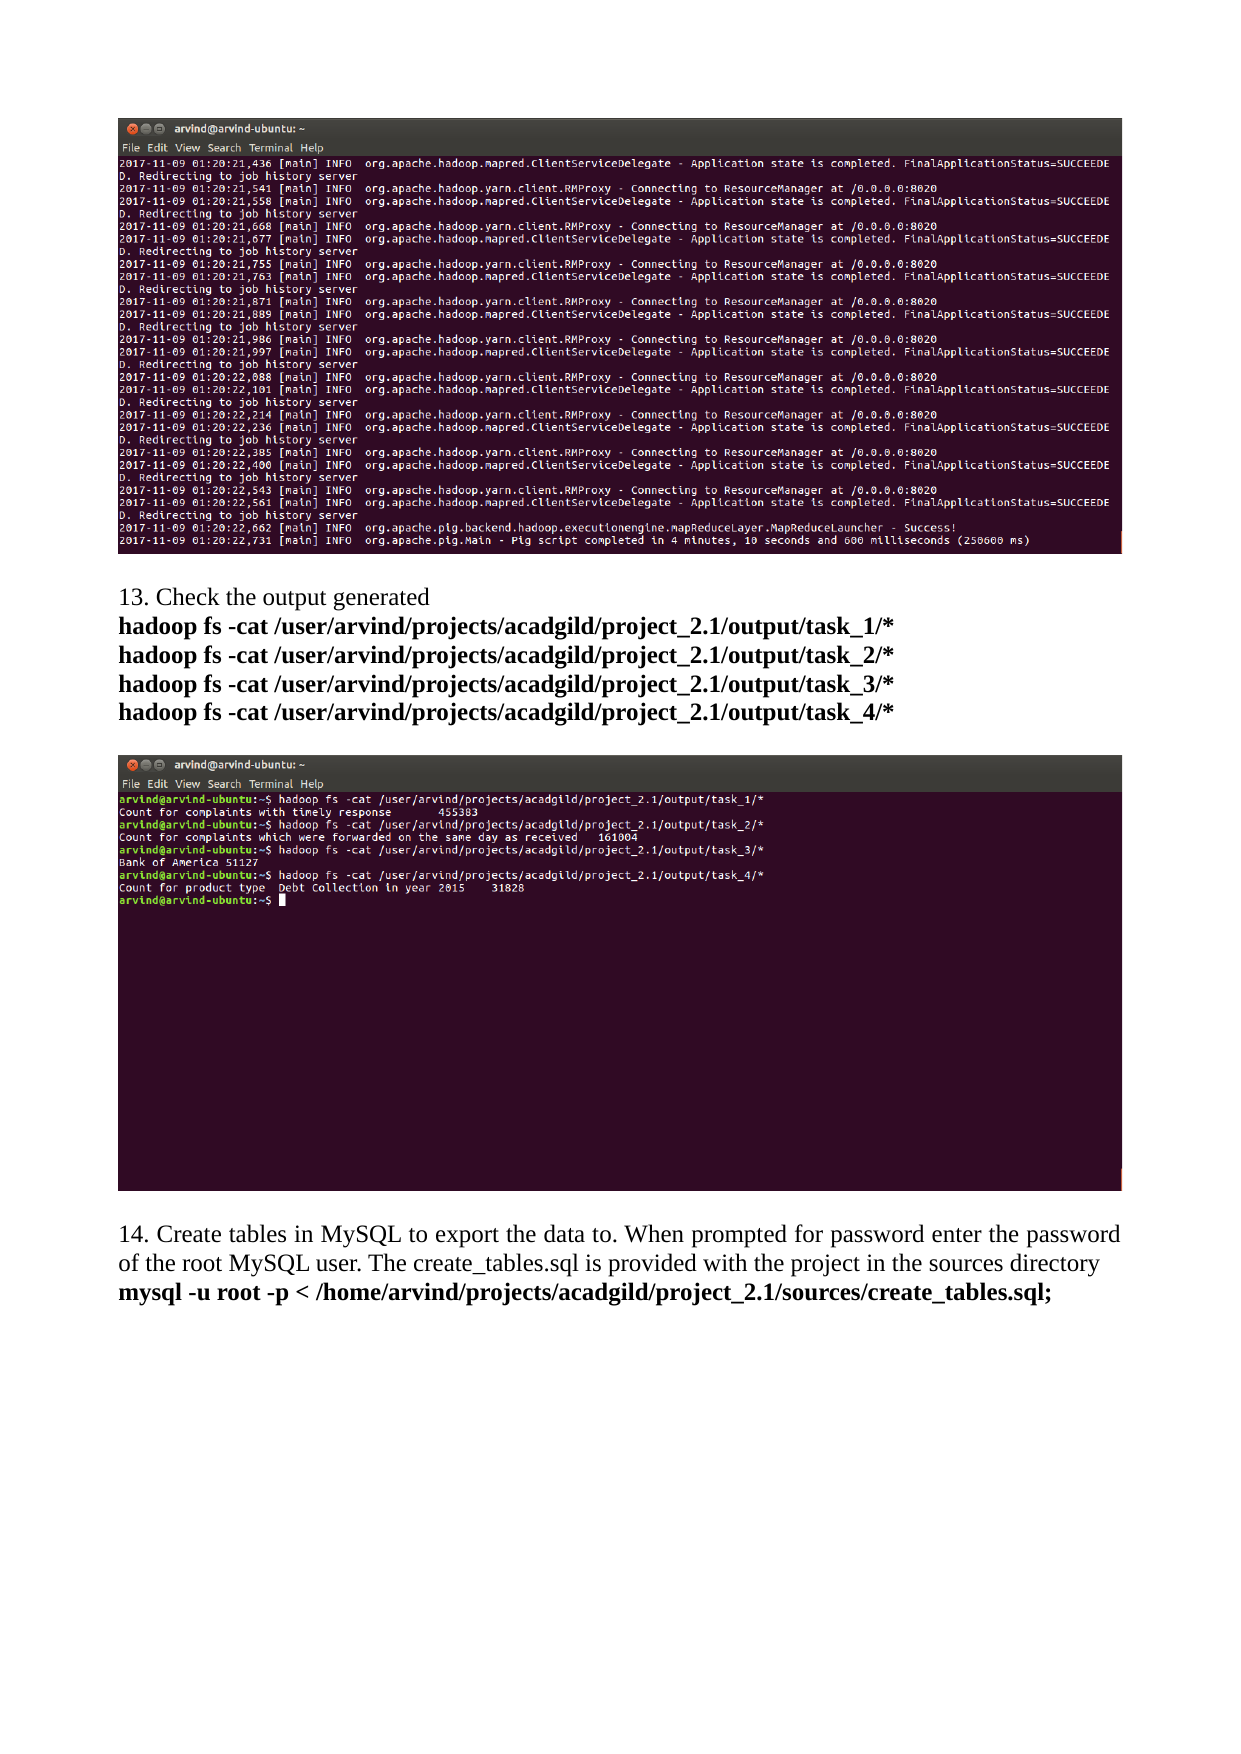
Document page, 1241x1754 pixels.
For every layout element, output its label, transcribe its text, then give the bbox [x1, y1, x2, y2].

text hadoop fs -cat /user/arvind/projects/acadgild/project_2.1/output/task_1/* [118, 611, 1122, 640]
text hadoop fs -cat /user/arvind/projects/acadgild/project_2.1/output/task_4/* [118, 697, 1122, 726]
text 13. Check the output generated [118, 582, 1122, 611]
text 14. Create tables in MySQL to export the data to. When prompted for password enter the password of the root MySQL user. The create_tables.sql is provided with the project in the sources directory [118, 1219, 1122, 1277]
text hadoop fs -cat /user/arvind/projects/acadgild/project_2.1/output/task_3/* [118, 669, 1122, 697]
text mysql -u root -p < /home/arvind/projects/acadgild/project_2.1/sources/create_tables.sql; [118, 1277, 1122, 1305]
text hadoop fs -cat /user/arvind/projects/acadgild/project_2.1/output/task_2/* [118, 640, 1122, 669]
